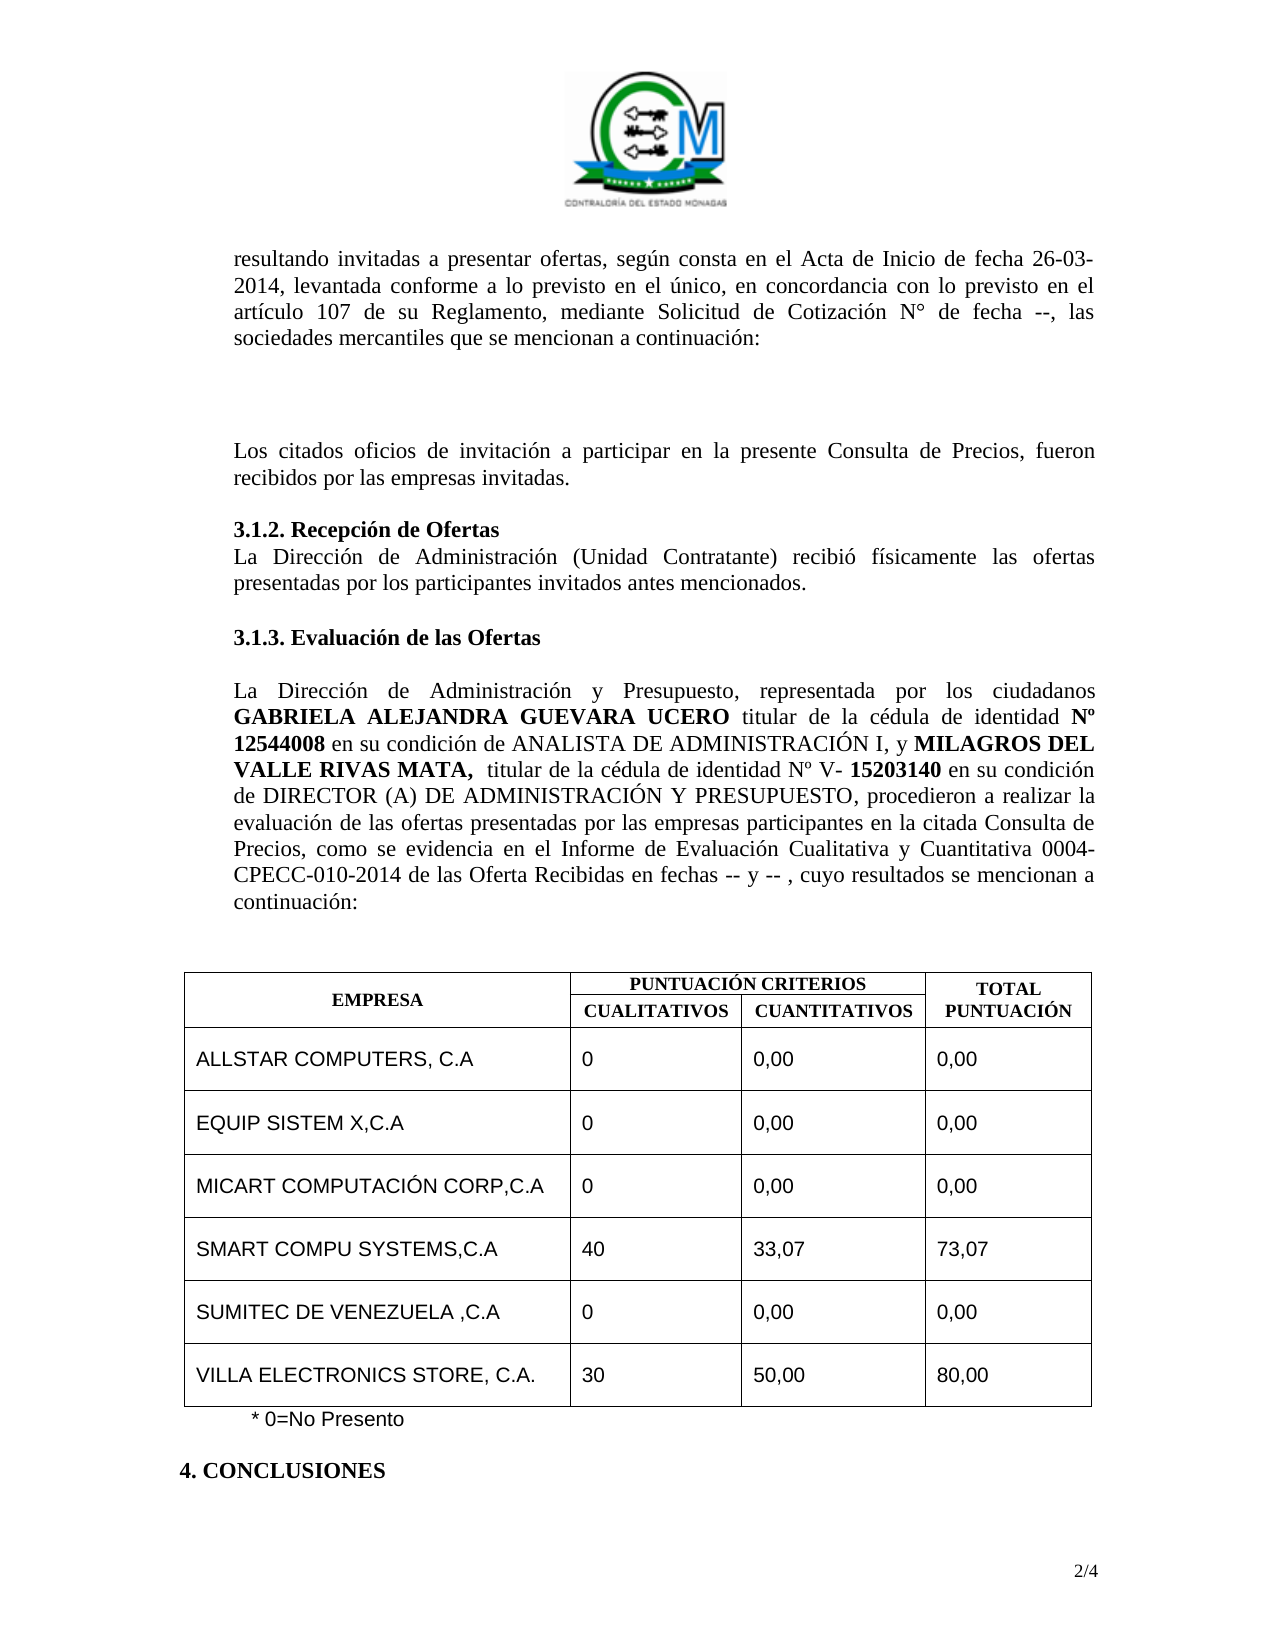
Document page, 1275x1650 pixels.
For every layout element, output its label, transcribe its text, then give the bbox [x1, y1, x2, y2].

table_cell SMART COMPU SYSTEMS,C.A [185, 1218, 570, 1280]
table_cell ALLSTAR COMPUTERS, C.A [185, 1028, 570, 1090]
text La Dirección de Administración (Unidad Contratante) recibió físicamente las ofertas presentadas por los participantes invitados antes mencionados. [233, 543, 1096, 596]
table_cell 0,00 [926, 1155, 1091, 1217]
table_cell 0,00 [926, 1091, 1091, 1153]
table_cell 0 [571, 1281, 741, 1343]
table_cell CUANTITATIVOS [742, 995, 925, 1027]
table_cell 0,00 [742, 1281, 925, 1343]
table_cell 0,00 [926, 1281, 1091, 1343]
table_cell 50,00 [742, 1344, 925, 1406]
table_cell 0,00 [742, 1091, 925, 1153]
table_cell 73,07 [926, 1218, 1091, 1280]
text La Dirección de Administración y Presupuesto, representada por los ciudadanos GABRIELA ALEJANDRA GUEVARA UCERO titular de la cédula de identidad Nº 12544008 en su condición de ANALISTA DE ADMINISTRACIÓN I, y MILAGROS DEL VALLE RIVAS MATA, titular de la cédula de identidad Nº V- 15203140 en su condición de DIRECTOR (A) DE ADMINISTRACIÓN Y PRESUPUESTO, procedieron a realizar la evaluación de las ofertas presentadas por las empresas participantes en la citada Consulta de Precios, como se evidencia en el Informe de Evaluación Cualitativa y Cuantitativa 0004-CPECC-010-2014 de las Oferta Recibidas en fechas -- y -- , cuyo resultados se mencionan a continuación: [233, 677, 1095, 914]
table_cell 0,00 [742, 1028, 925, 1090]
table_cell 40 [571, 1218, 741, 1280]
text * 0=No Presento [251, 1407, 1098, 1431]
table_cell EQUIP SISTEM X,C.A [185, 1091, 570, 1153]
table_cell VILLA ELECTRONICS STORE, C.A. [185, 1344, 570, 1406]
table_cell 0 [571, 1028, 741, 1090]
table_cell 0 [571, 1091, 741, 1153]
table_cell 33,07 [742, 1218, 925, 1280]
text resultando invitadas a presentar ofertas, según consta en el Acta de Inicio de fecha 26-03-2014, levantada conforme a lo previsto en el único, en concordancia con lo previsto en el artículo 107 de su Reglamento, mediante Solicitud de Cotización N° de fecha --, las sociedades mercantiles que se mencionan a continuación: [233, 245, 1094, 351]
text 3.1.3. Evaluación de las Ofertas [233, 624, 1095, 651]
table_cell 80,00 [926, 1344, 1091, 1406]
picture [562, 69, 730, 210]
table_cell 0,00 [742, 1155, 925, 1217]
table_cell SUMITEC DE VENEZUELA ,C.A [185, 1281, 570, 1343]
text Los citados oficios de invitación a participar en la presente Consulta de Precios, fueron recibidos por las empresas invitadas. [233, 437, 1096, 490]
table_header EMPRESA [185, 973, 570, 1027]
text 3.1.2. Recepción de Ofertas [233, 516, 1096, 543]
text 4. CONCLUSIONES [179, 1457, 1095, 1484]
table_cell 0,00 [926, 1028, 1091, 1090]
table_header TOTAL PUNTUACIÓN [926, 973, 1091, 1027]
table_cell 0 [571, 1155, 741, 1217]
table_header PUNTUACIÓN CRITERIOS [571, 973, 925, 994]
table_cell CUALITATIVOS [571, 995, 741, 1027]
table_cell 30 [571, 1344, 741, 1406]
table_cell MICART COMPUTACIÓN CORP,C.A [185, 1155, 570, 1217]
